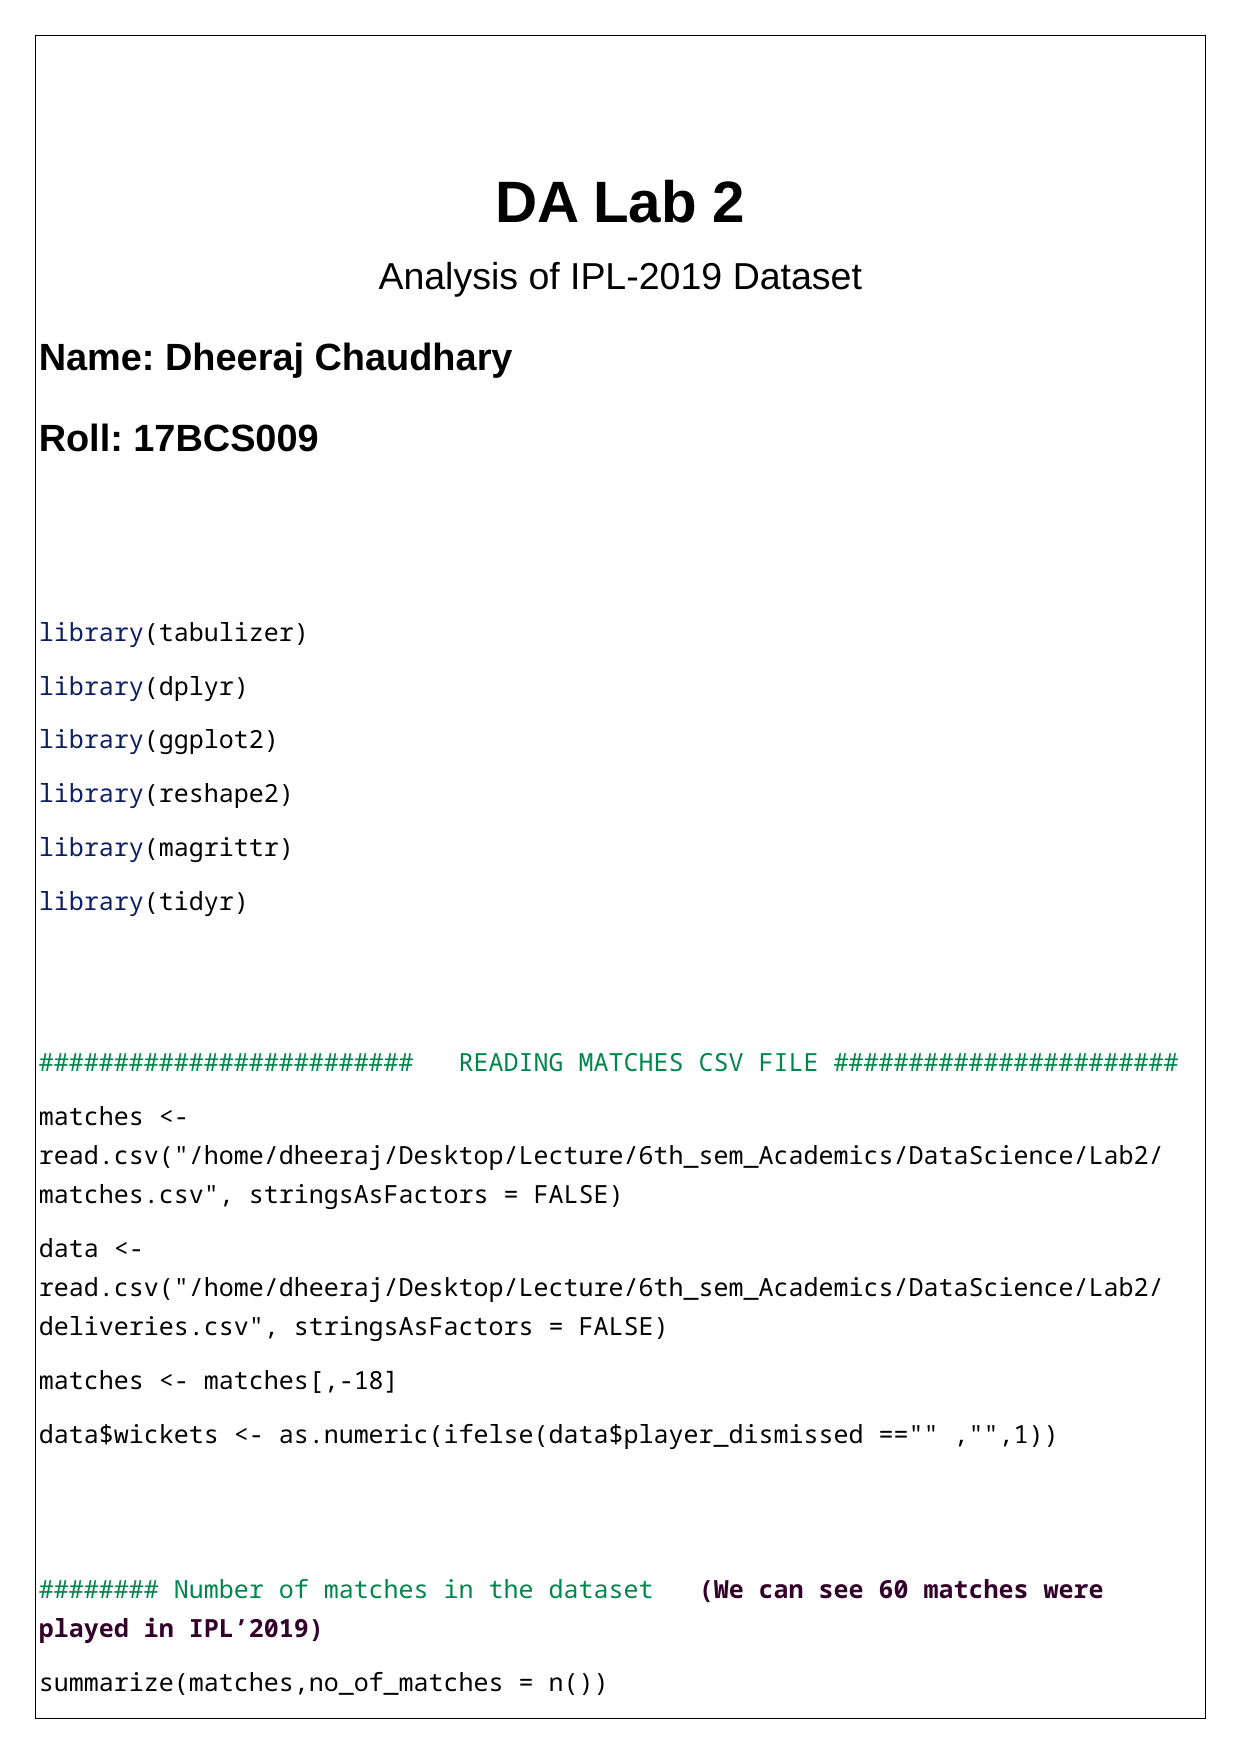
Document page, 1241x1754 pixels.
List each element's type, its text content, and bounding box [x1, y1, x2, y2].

text ######## Number of matches in the dataset (We can see 60 matches were played in IPL’2019) [38, 1571, 1202, 1644]
text data$wickets <- as.numeric(ifelse(data$player_dismissed =="" ,"",1)) [38, 1416, 1202, 1450]
text library(tabulizer) [38, 614, 1202, 649]
subtitle Name: Dheeraj Chaudhary [38, 334, 1202, 378]
title DA Lab 2 [38, 168, 1202, 235]
text library(dplyr) [38, 668, 1202, 702]
text matches <- matches[,-18] [38, 1362, 1202, 1397]
text ######################### READING MATCHES CSV FILE ####################### [38, 1044, 1202, 1079]
text summarize(matches,no_of_matches = n()) [38, 1664, 1202, 1698]
text library(tidyr) [38, 883, 1202, 917]
text data <- read.csv("/home/dheeraj/Desktop/Lecture/6th_sem_Academics/DataScience/Lab2/deliveries.csv", stringsAsFactors = FALSE) [38, 1230, 1202, 1343]
text matches <- read.csv("/home/dheeraj/Desktop/Lecture/6th_sem_Academics/DataScience/Lab2/matches.csv", stringsAsFactors = FALSE) [38, 1098, 1202, 1211]
text library(magrittr) [38, 829, 1202, 864]
subtitle Roll: 17BCS009 [38, 416, 1202, 459]
text library(reshape2) [38, 776, 1202, 810]
subtitle Analysis of IPL-2019 Dataset [38, 254, 1202, 297]
text library(ggplot2) [38, 722, 1202, 756]
